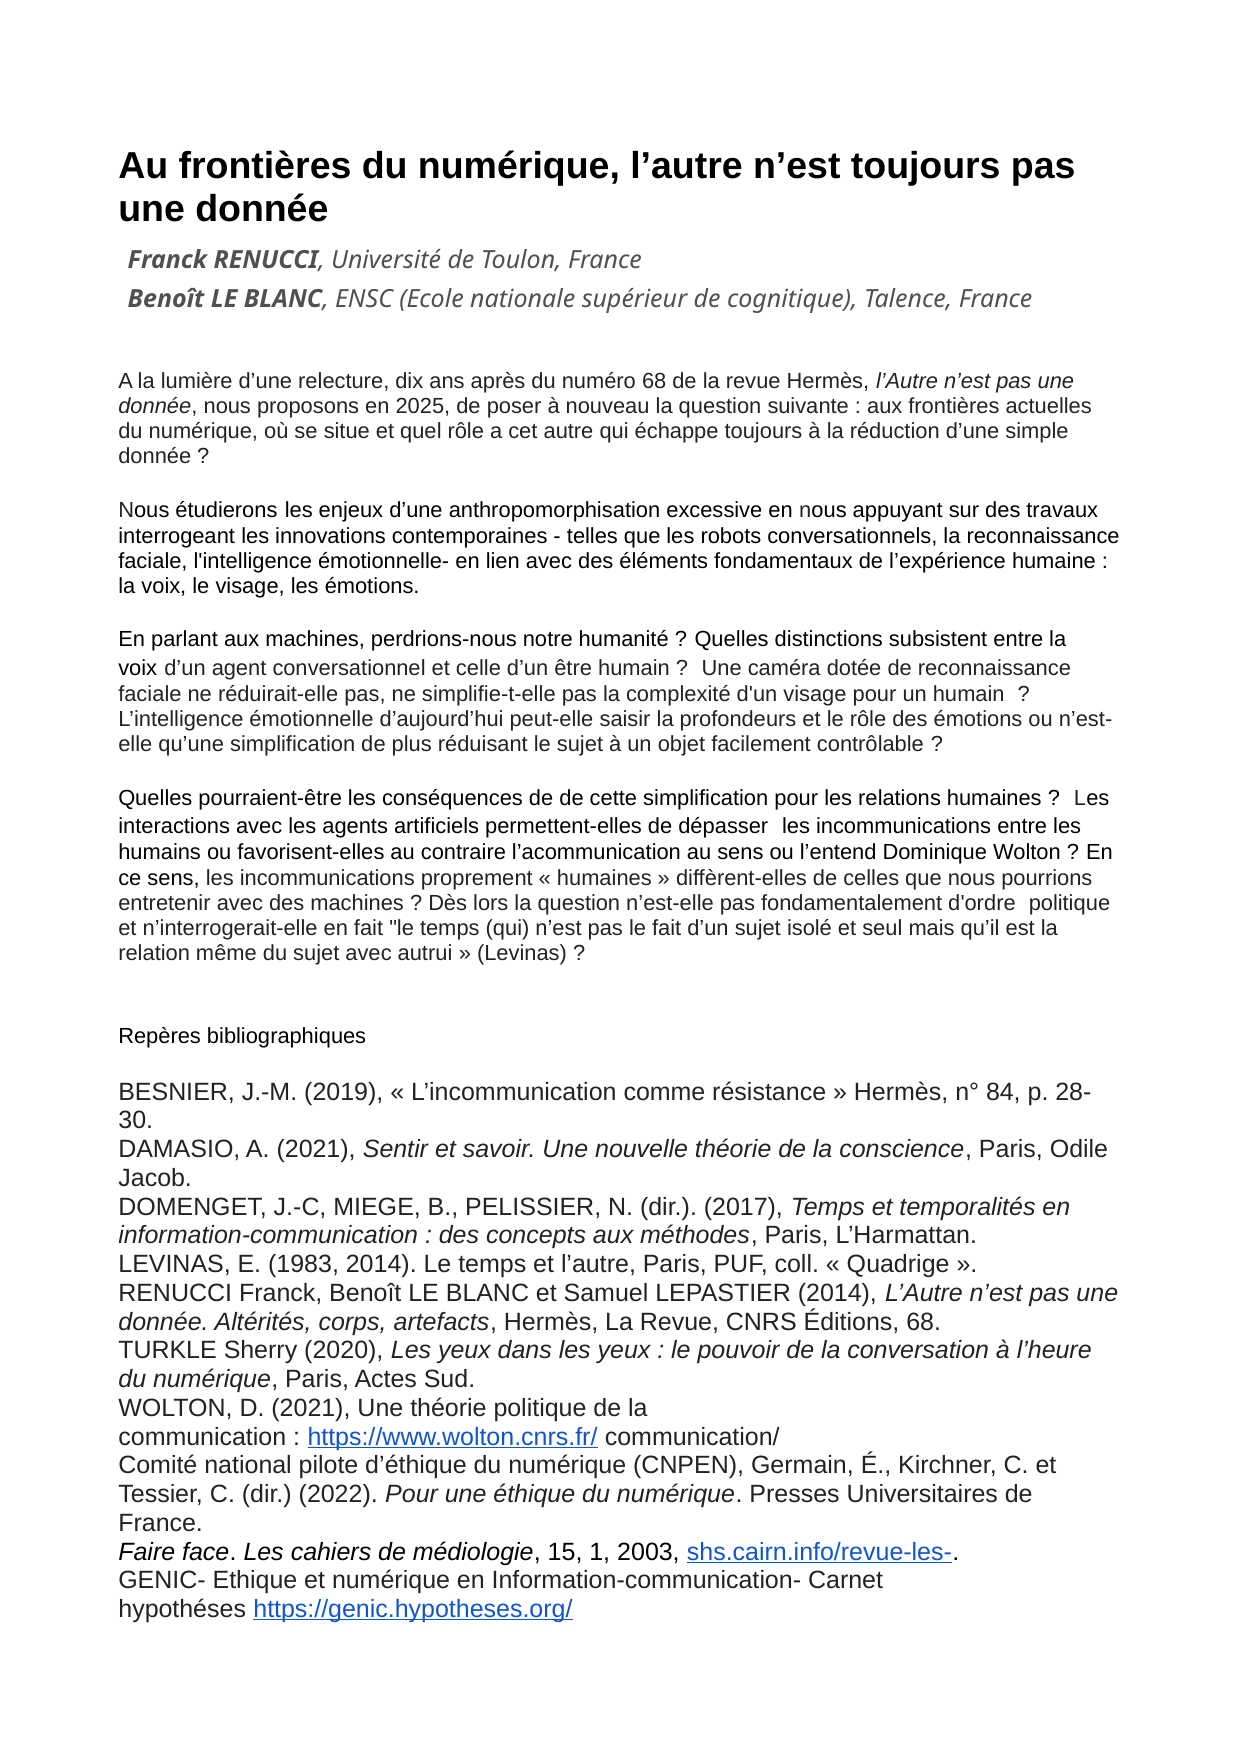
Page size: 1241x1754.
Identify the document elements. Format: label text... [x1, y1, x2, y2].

list Franck RENUCCI, Université de Toulon, France [121, 242, 1122, 276]
text A la lumière d’une relecture, dix ans après du numéro 68 de la revue Hermès, l’Autre n’est pas une donnée, nous proposons en 2025, de poser à nouveau la question suivante : aux frontières actuelles du numérique, où se situe et quel rôle a cet autre qui échappe toujours à la réduction d’une simple donnée ? [118, 368, 1122, 469]
text Quelles pourraient-être les conséquences de de cette simplification pour les relations humaines ? Les interactions avec les agents artificiels permettent-elles de dépasser les incommunications entre les humains ou favorisent-elles au contraire l’acommunication au sens ou l’entend Dominique Wolton ? En ce sens, les incommunications proprement « humaines » diffèrent-elles de celles que nous pourrions entretenir avec des machines ? Dès lors la question n’est-elle pas fondamentalement d'ordre politique et n’interrogerait-elle en fait "le temps (qui) n’est pas le fait d’un sujet isolé et seul mais qu’il est la relation même du sujet avec autrui » (Levinas) ? [118, 782, 1122, 965]
text Comité national pilote d’éthique du numérique (CNPEN), Germain, É., Kirchner, C. et Tessier, C. (dir.) (2022). Pour une éthique du numérique. Presses Universitaires de France. [118, 1451, 1122, 1537]
text Faire face. Les cahiers de médiologie, 15, 1, 2003, shs.cairn.info/revue-les-. [118, 1537, 1122, 1566]
text DOMENGET, J.-C, MIEGE, B., PELISSIER, N. (dir.). (2017), Temps et temporalités en information-communication : des concepts aux méthodes, Paris, L’Harmattan. [118, 1192, 1122, 1249]
text RENUCCI Franck, Benoît LE BLANC et Samuel LEPASTIER (2014), L’Autre n’est pas une donnée. Altérités, corps, artefacts, Hermès, La Revue, CNRS Éditions, 68. [118, 1278, 1122, 1336]
text LEVINAS, E. (1983, 2014). Le temps et l’autre, Paris, PUF, coll. « Quadrige ». [118, 1249, 1122, 1278]
subtitle Au frontières du numérique, l’autre n’est toujours pas une donnée [118, 143, 1122, 229]
list Benoît LE BLANC, ENSC (Ecole nationale supérieur de cognitique), Talence, France [121, 281, 1122, 315]
text TURKLE Sherry (2020), Les yeux dans les yeux : le pouvoir de la conversation à l’heure du numérique, Paris, Actes Sud. [118, 1336, 1122, 1393]
text WOLTON, D. (2021), Une théorie politique de la communication : https://www.wolton.cnrs.fr/ communication/ [118, 1393, 1122, 1451]
text En parlant aux machines, perdrions-nous notre humanité ? Quelles distinctions subsistent entre la voix d’un agent conversationnel et celle d’un être humain ? Une caméra dotée de reconnaissance faciale ne réduirait-elle pas, ne simplifie-t-elle pas la complexité d'un visage pour un humain ? L’intelligence émotionnelle d’aujourd’hui peut-elle saisir la profondeurs et le rôle des émotions ou n’est-elle qu’une simplification de plus réduisant le sujet à un objet facilement contrôlable ? [118, 623, 1122, 757]
text Repères bibliographiques [118, 1023, 1122, 1048]
text GENIC- Ethique et numérique en Information-communication- Carnet hypothéses https://genic.hypotheses.org/ [118, 1566, 1122, 1623]
text Nous étudierons les enjeux d’une anthropomorphisation excessive en nous appuyant sur des travaux interrogeant les innovations contemporaines - telles que les robots conversationnels, la reconnaissance faciale, l'intelligence émotionnelle- en lien avec des éléments fondamentaux de l’expérience humaine : la voix, le visage, les émotions. [118, 494, 1122, 598]
text DAMASIO, A. (2021), Sentir et savoir. Une nouvelle théorie de la conscience, Paris, Odile Jacob. [118, 1134, 1122, 1192]
text BESNIER, J.-M. (2019), « L’incommunication comme résistance » Hermès, n° 84, p. 28-30. [118, 1077, 1122, 1134]
